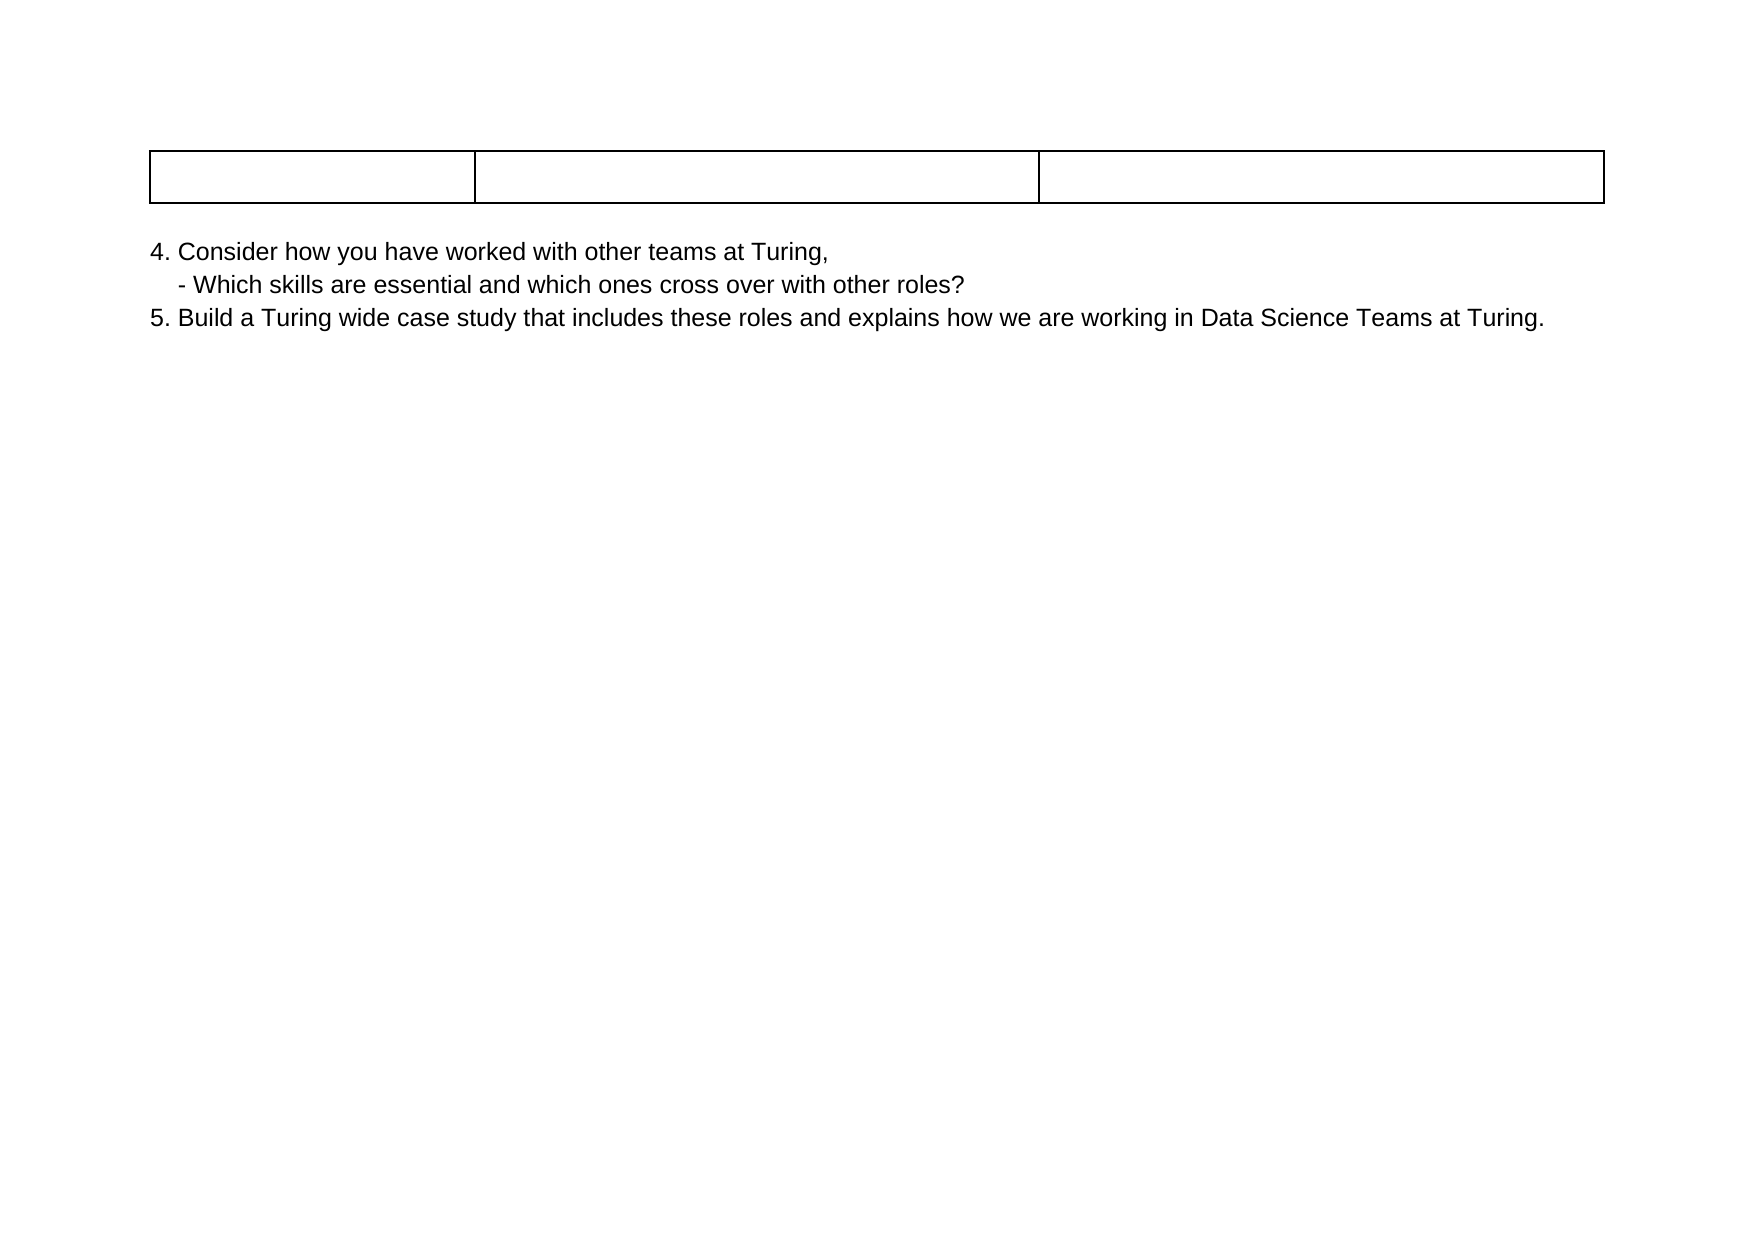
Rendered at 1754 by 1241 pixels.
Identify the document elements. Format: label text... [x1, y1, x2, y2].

text 5. Build a Turing wide case study that includes these roles and explains how we are working in Data Science Teams at Turing. [150, 303, 1604, 332]
table_cell [476, 152, 1038, 202]
table_cell [151, 152, 474, 202]
text - Which skills are essential and which ones cross over with other roles? [150, 270, 1604, 298]
text 4. Consider how you have worked with other teams at Turing, [150, 237, 1604, 266]
table_cell [1040, 152, 1603, 202]
